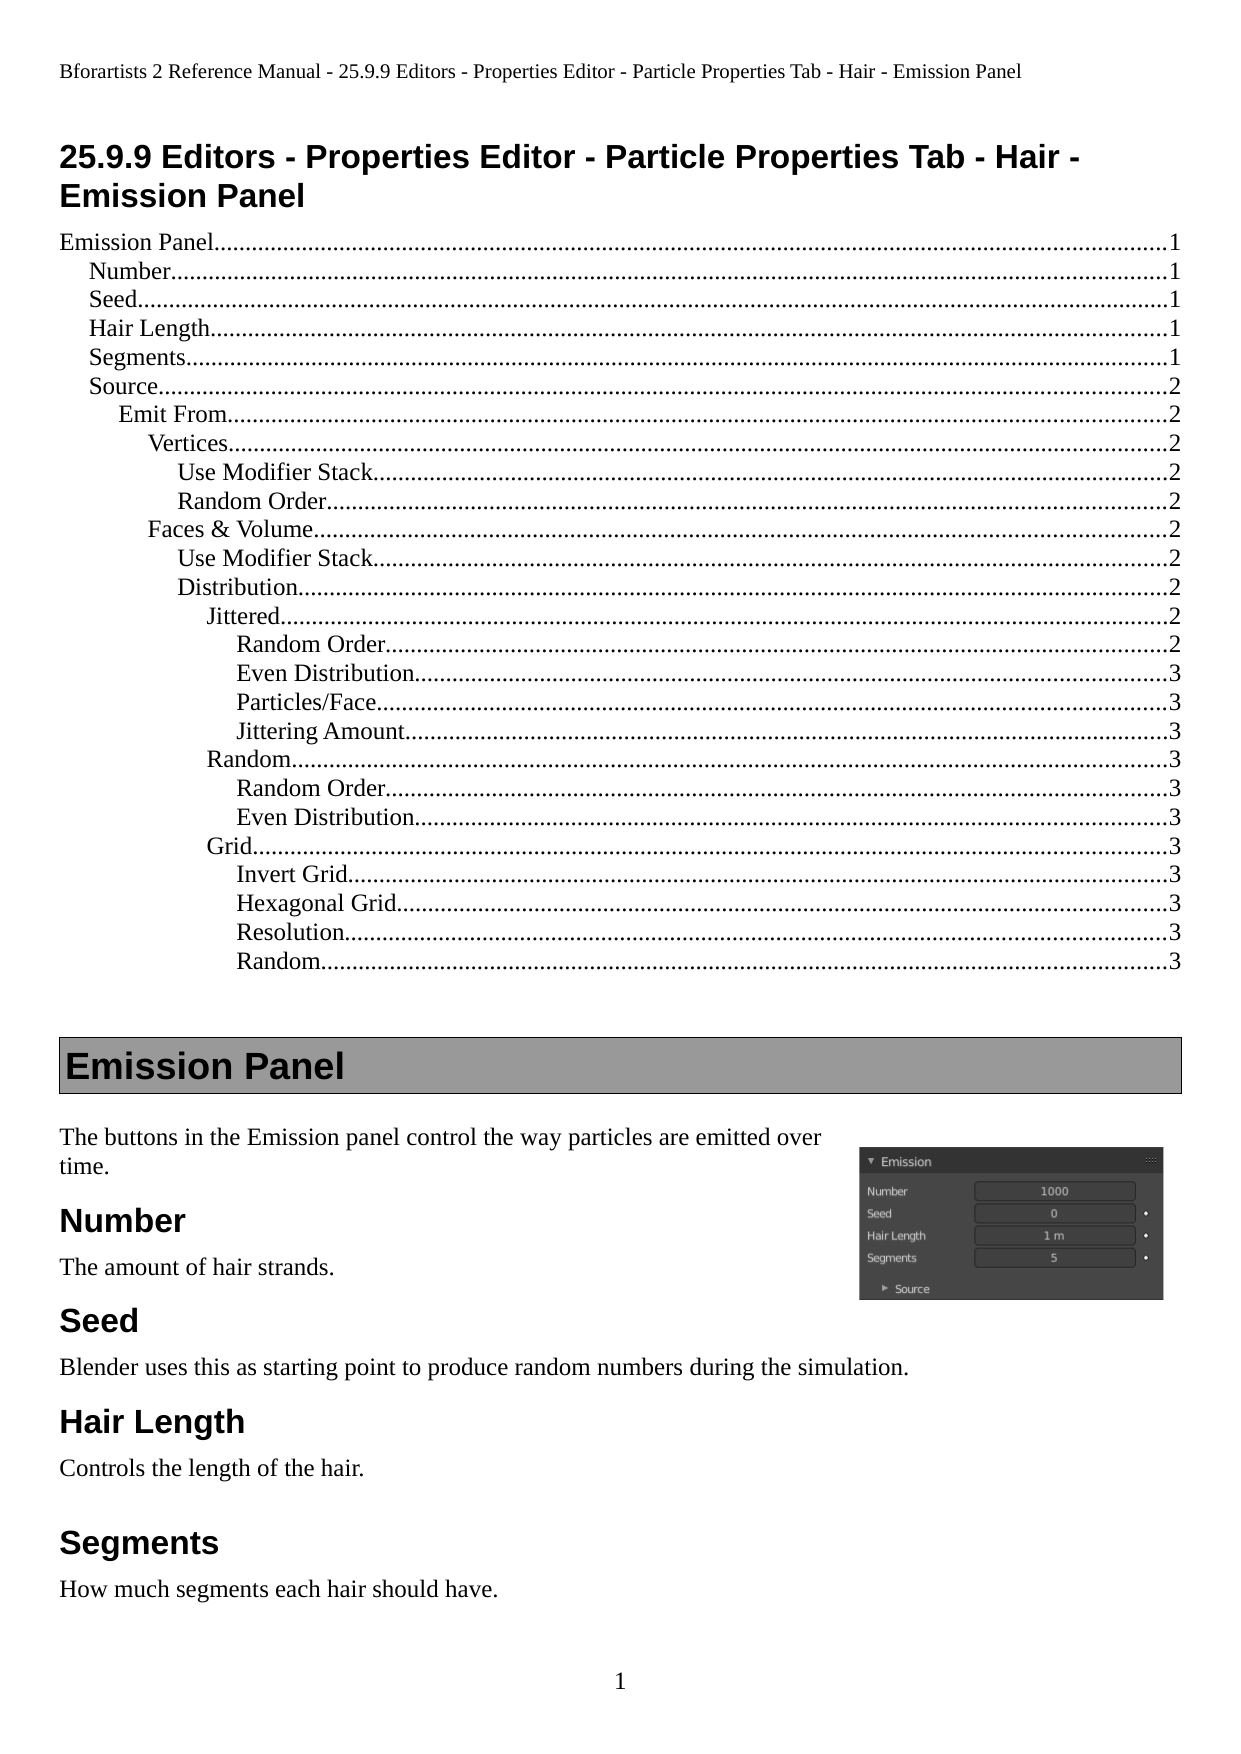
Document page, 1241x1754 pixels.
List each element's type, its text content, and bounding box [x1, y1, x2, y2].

text Controls the length of the hair. [59, 1453, 1181, 1482]
text The amount of hair strands. [59, 1252, 859, 1280]
text Hexagonal Grid 3 [236, 888, 1181, 917]
text Segments 1 [88, 342, 1181, 371]
table_header Emission Panel [60, 1038, 1181, 1093]
text Seed 1 [88, 284, 1181, 313]
text Jittering Amount 3 [236, 716, 1181, 744]
text Use Modifier Stack 2 [177, 457, 1181, 486]
subtitle Seed [59, 1301, 1181, 1340]
subtitle Segments [59, 1523, 1181, 1562]
text Random Order 2 [177, 486, 1181, 514]
subtitle Number [59, 1200, 859, 1239]
text Random Order 2 [236, 629, 1181, 658]
text Resolution 3 [236, 917, 1181, 946]
text Particles/Face 3 [236, 687, 1181, 716]
subtitle 25.9.9 Editors - Properties Editor - Particle Properties Tab - Hair - Emission Panel [59, 138, 1181, 214]
subtitle [1164, 1200, 1181, 1239]
text Faces & Volume 2 [147, 514, 1181, 543]
text Random 3 [206, 744, 1181, 773]
text Distribution 2 [177, 572, 1181, 601]
text Random Order 3 [236, 773, 1181, 802]
text Emit From 2 [118, 399, 1181, 428]
text Use Modifier Stack 2 [177, 543, 1181, 572]
text Number 1 [88, 256, 1181, 284]
picture [859, 1147, 1164, 1300]
text Hair Length 1 [88, 313, 1181, 342]
text Grid 3 [206, 831, 1181, 859]
text How much segments each hair should have. [59, 1574, 1181, 1603]
text The buttons in the Emission panel control the way particles are emitted over time. [59, 1122, 1181, 1179]
text Random 3 [236, 946, 1181, 974]
text Vertices 2 [147, 428, 1181, 457]
text Invert Grid 3 [236, 859, 1181, 888]
subtitle Hair Length [59, 1402, 1181, 1441]
text Even Distribution 3 [236, 802, 1181, 831]
text Jittered 2 [206, 601, 1181, 629]
text Even Distribution 3 [236, 658, 1181, 687]
text Blender uses this as starting point to produce random numbers during the simulation. [59, 1352, 1181, 1381]
text Emission Panel 1 [59, 227, 1181, 256]
text Source 2 [88, 371, 1181, 399]
